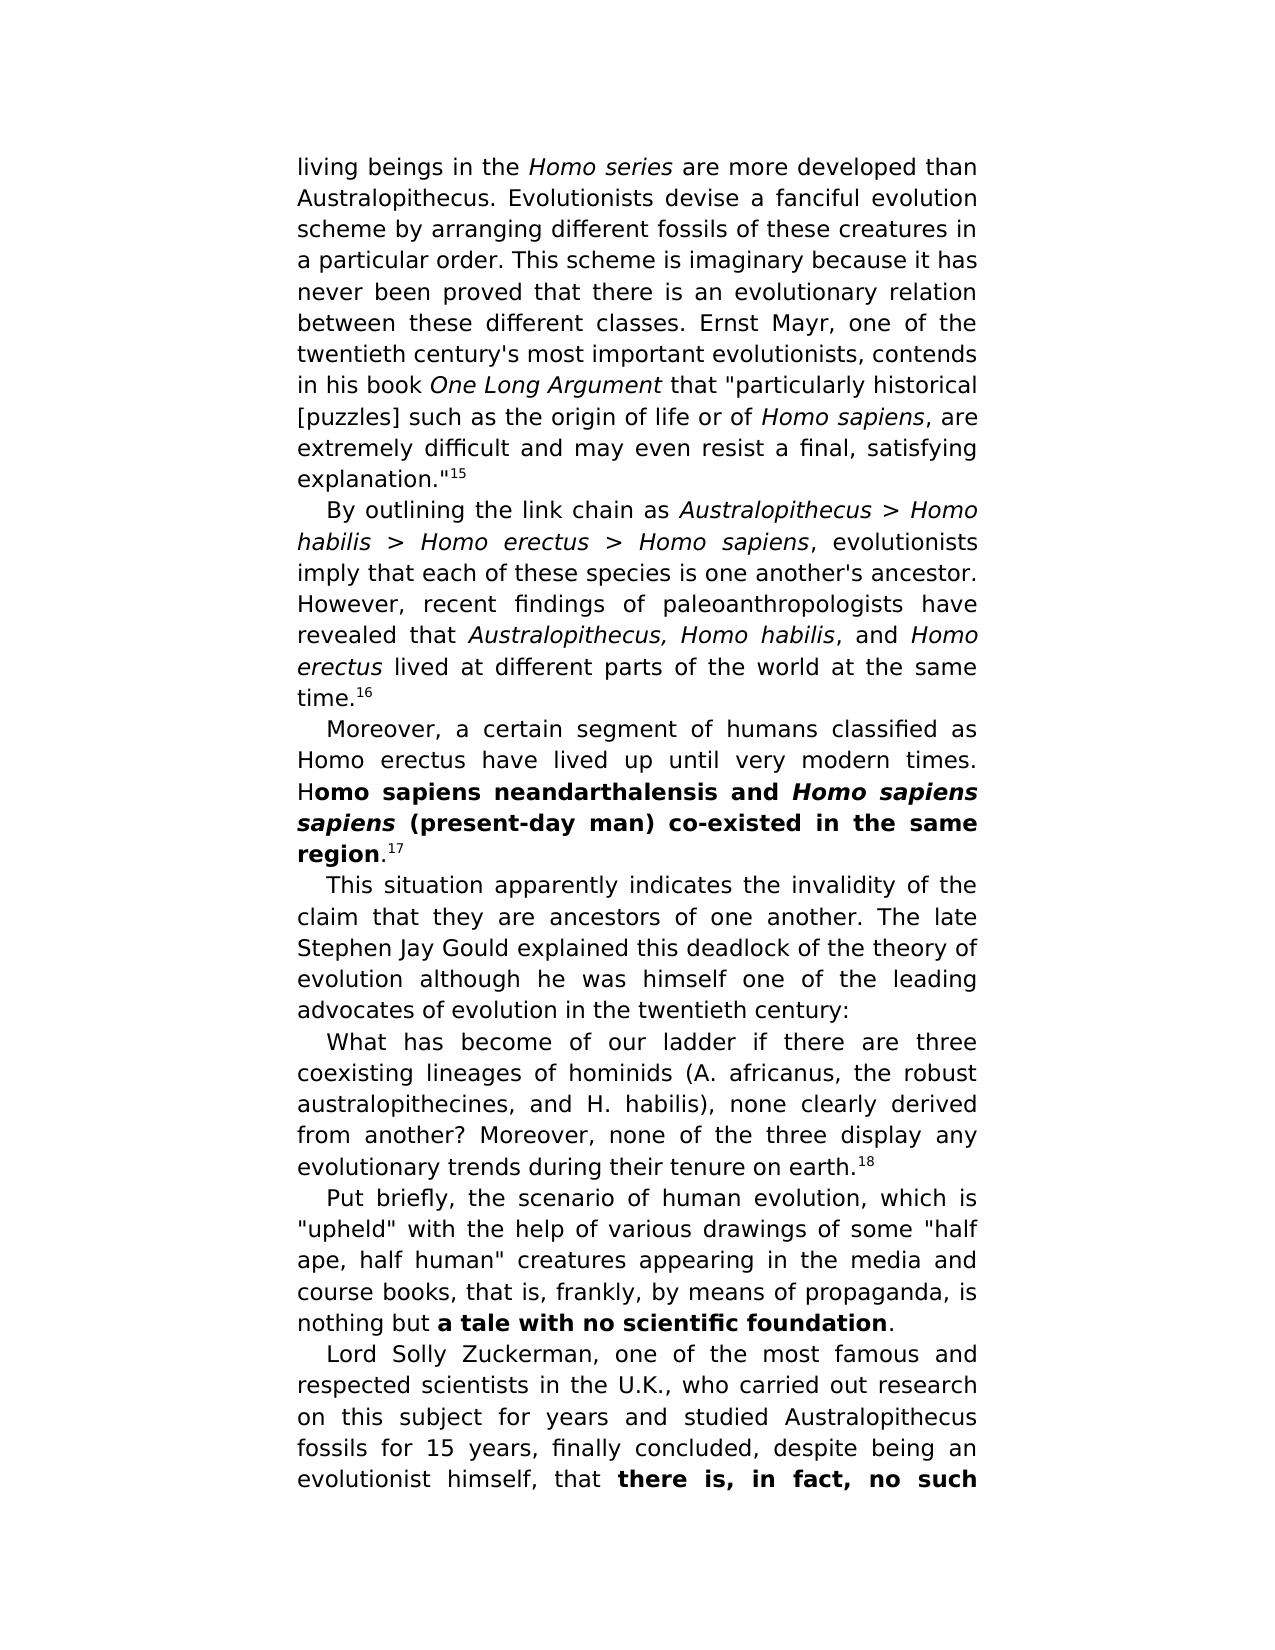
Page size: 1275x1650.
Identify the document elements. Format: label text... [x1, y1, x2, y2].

text This situation apparently indicates the invalidity of the claim that they are ancestors of one another. The late Stephen Jay Gould explained this deadlock of the theory of evolution although he was himself one of the leading advocates of evolution in the twentieth century: [297, 869, 978, 1025]
text Lord Solly Zuckerman, one of the most famous and respected scientists in the U.K., who carried out research on this subject for years and studied Australopithecus fossils for 15 years, finally concluded, despite being an evolutionist himself, that there is, in fact, no such [297, 1337, 978, 1494]
text living beings in the Homo series are more developed than Australopithecus. Evolutionists devise a fanciful evolution scheme by arranging different fossils of these creatures in a particular order. This scheme is imaginary because it has never been proved that there is an evolutionary relation between these different classes. Ernst Mayr, one of the twentieth century's most important evolutionists, contends in his book One Long Argument that "particularly historical [puzzles] such as the origin of life or of Homo sapiens, are extremely difficult and may even resist a final, satisfying explanation."15 [297, 150, 978, 494]
text What has become of our ladder if there are three coexisting lineages of hominids (A. africanus, the robust australopithecines, and H. habilis), none clearly derived from another? Moreover, none of the three display any evolutionary trends during their tenure on earth.18 [297, 1025, 978, 1181]
text By outlining the link chain as Australopithecus > Homo habilis > Homo erectus > Homo sapiens, evolutionists imply that each of these species is one another's ancestor. However, recent findings of paleoanthropologists have revealed that Australopithecus, Homo habilis, and Homo erectus lived at different parts of the world at the same time.16 [297, 494, 978, 712]
text Put briefly, the scenario of human evolution, which is "upheld" with the help of various drawings of some "half ape, half human" creatures appearing in the media and course books, that is, frankly, by means of propaganda, is nothing but a tale with no scientific foundation. [297, 1181, 978, 1337]
text Moreover, a certain segment of humans classified as Homo erectus have lived up until very modern times. Homo sapiens neandarthalensis and Homo sapiens sapiens (present-day man) co-existed in the same region.17 [297, 712, 978, 869]
